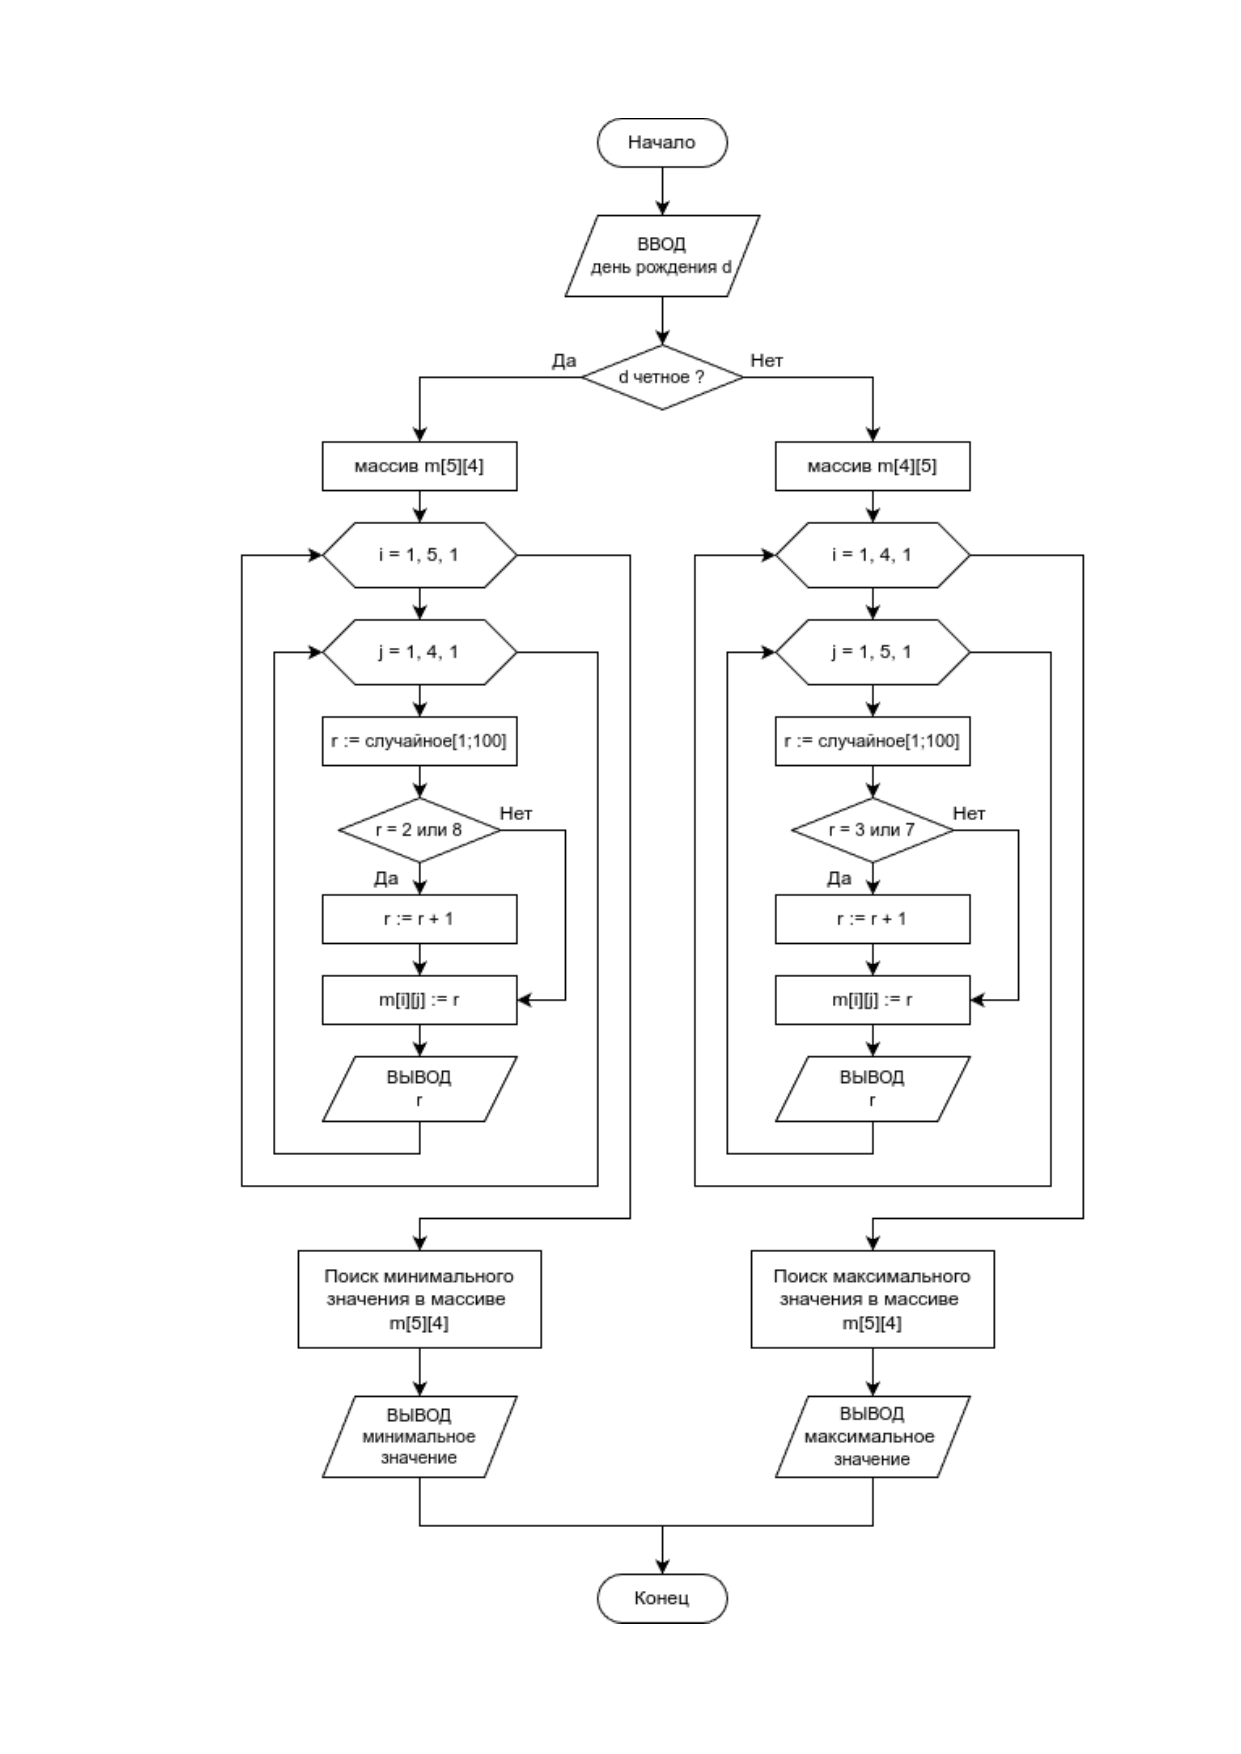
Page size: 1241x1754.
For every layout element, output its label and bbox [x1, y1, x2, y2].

picture [230, 118, 1099, 1624]
